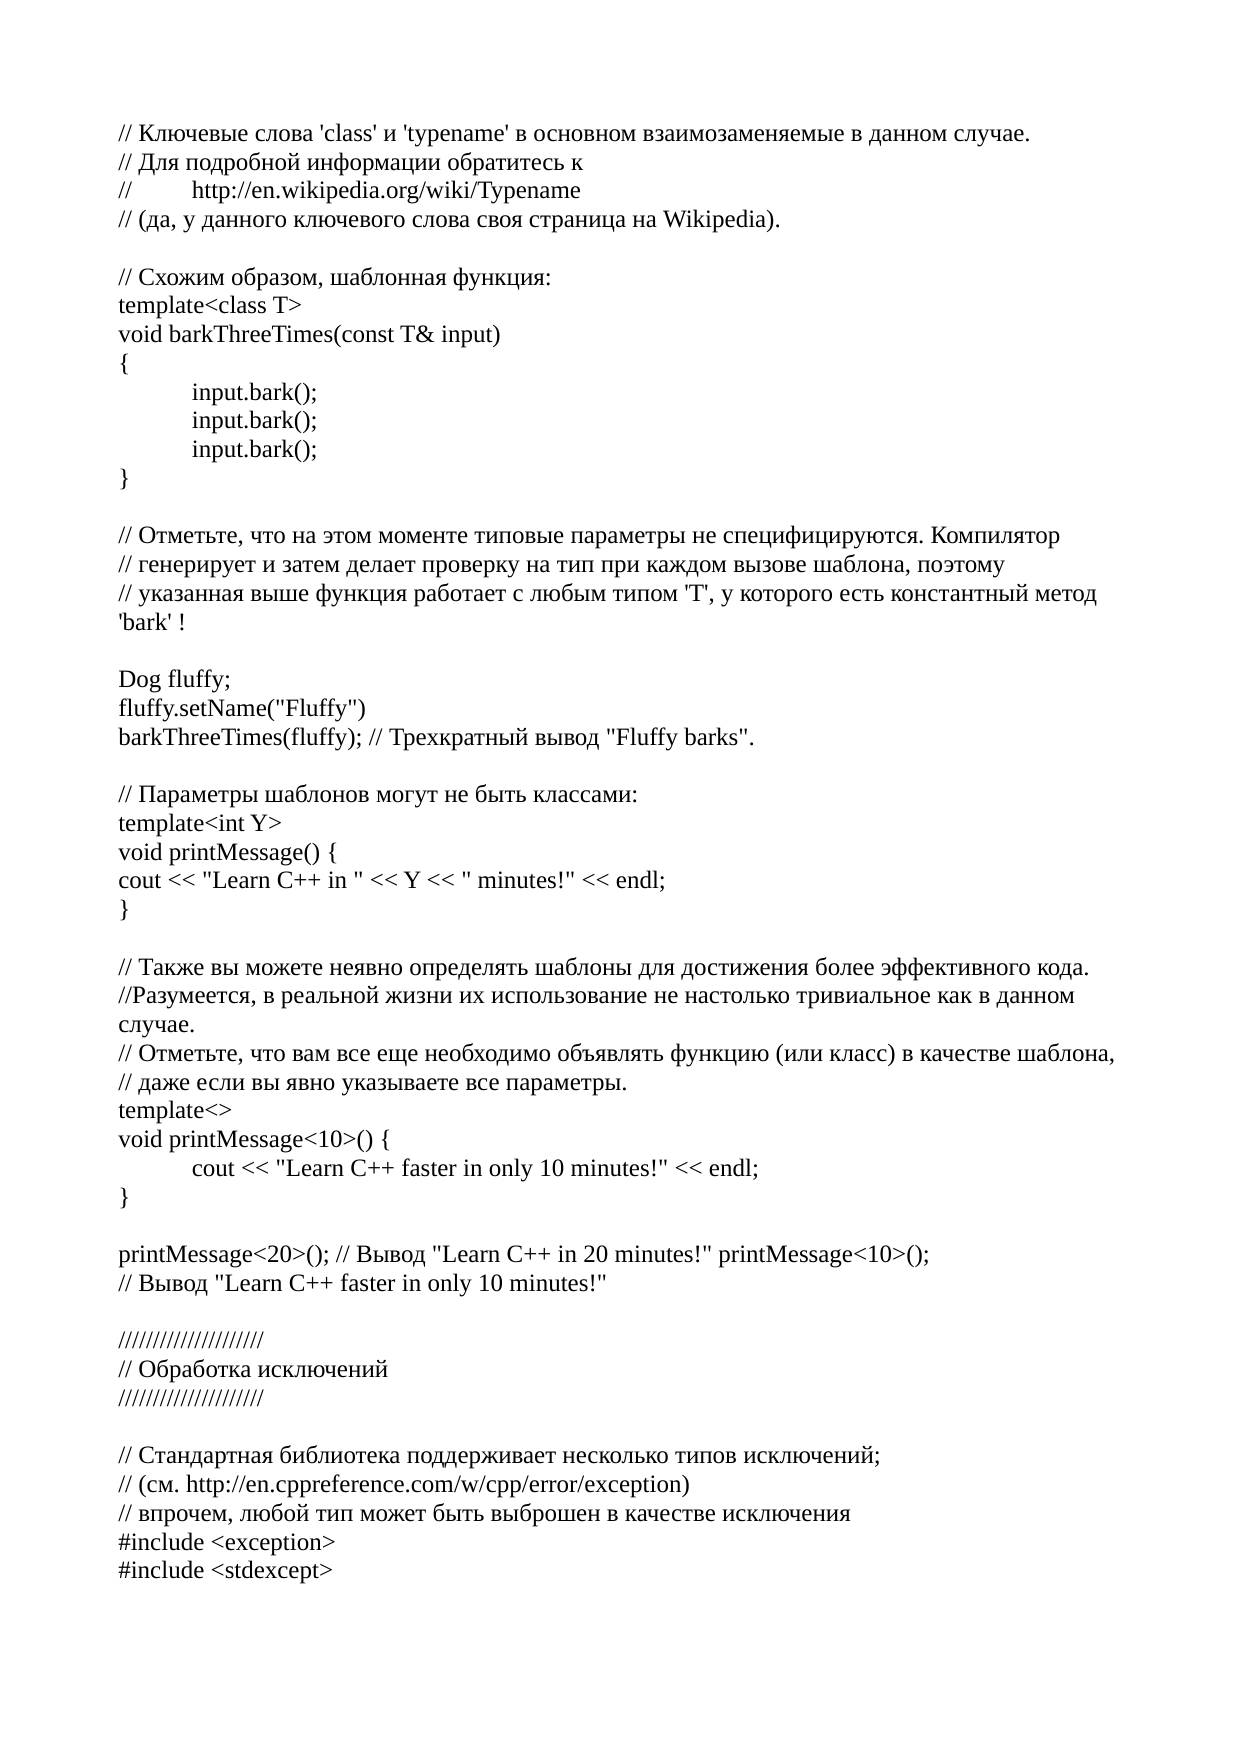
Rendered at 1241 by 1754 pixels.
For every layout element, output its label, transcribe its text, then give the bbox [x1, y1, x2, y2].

text { [118, 348, 1122, 377]
text // Отметьте, что на этом моменте типовые параметры не специфицируются. Компилятор [118, 521, 1122, 549]
text void printMessage() { [118, 837, 1122, 866]
text // (см. http://en.cppreference.com/w/cpp/error/exception) [118, 1469, 1122, 1498]
text template<class T> [118, 291, 1122, 319]
text // указанная выше функция работает с любым типом 'T', у которого есть константный метод 'bark' ! [118, 578, 1122, 636]
text #include <exception> [118, 1527, 1122, 1556]
text #include <stdexcept> [118, 1556, 1122, 1584]
text // Обработка исключений [118, 1354, 1122, 1383]
text } [118, 894, 1122, 923]
text // Также вы можете неявно определять шаблоны для достижения более эффективного кода. [118, 952, 1122, 981]
text // Для подробной информации обратитесь к [118, 147, 1122, 176]
text template<> [118, 1096, 1122, 1124]
text ///////////////////// [118, 1383, 1122, 1412]
text cout << "Learn C++ in " << Y << " minutes!" << endl; [118, 866, 1122, 894]
text // Схожим образом, шаблонная функция: [118, 262, 1122, 291]
text // Ключевые слова 'class' и 'typename' в основном взаимозаменяемые в данном случае. [118, 118, 1122, 147]
text // (да, у данного ключевого слова своя страница на Wikipedia). [118, 204, 1122, 233]
text // Параметры шаблонов могут не быть классами: [118, 779, 1122, 808]
text void printMessage<10>() { [118, 1124, 1122, 1153]
text input.bark(); [118, 406, 1122, 434]
text } [118, 1182, 1122, 1211]
text // Отметьте, что вам все еще необходимо объявлять функцию (или класс) в качестве шаблона, [118, 1038, 1122, 1067]
text // впрочем, любой тип может быть выброшен в качестве исключения [118, 1498, 1122, 1527]
text cout << "Learn C++ faster in only 10 minutes!" << endl; [118, 1153, 1122, 1182]
text barkThreeTimes(fluffy); // Трехкратный вывод "Fluffy barks". [118, 722, 1122, 751]
text printMessage<20>(); // Вывод "Learn C++ in 20 minutes!" printMessage<10>(); [118, 1239, 1122, 1268]
text void barkThreeTimes(const T& input) [118, 319, 1122, 348]
text ///////////////////// [118, 1326, 1122, 1354]
text // генерирует и затем делает проверку на тип при каждом вызове шаблона, поэтому [118, 549, 1122, 578]
text } [118, 463, 1122, 492]
text fluffy.setName("Fluffy") [118, 693, 1122, 722]
text // http://en.wikipedia.org/wiki/Typename [118, 176, 1122, 204]
text // даже если вы явно указываете все параметры. [118, 1067, 1122, 1096]
text input.bark(); [118, 434, 1122, 463]
text // Вывод "Learn C++ faster in only 10 minutes!" [118, 1268, 1122, 1297]
text Dog fluffy; [118, 664, 1122, 693]
text // Стандартная библиотека поддерживает несколько типов исключений; [118, 1441, 1122, 1469]
text input.bark(); [118, 377, 1122, 406]
text template<int Y> [118, 808, 1122, 837]
text //Разумеется, в реальной жизни их использование не настолько тривиальное как в данном случае. [118, 981, 1122, 1038]
